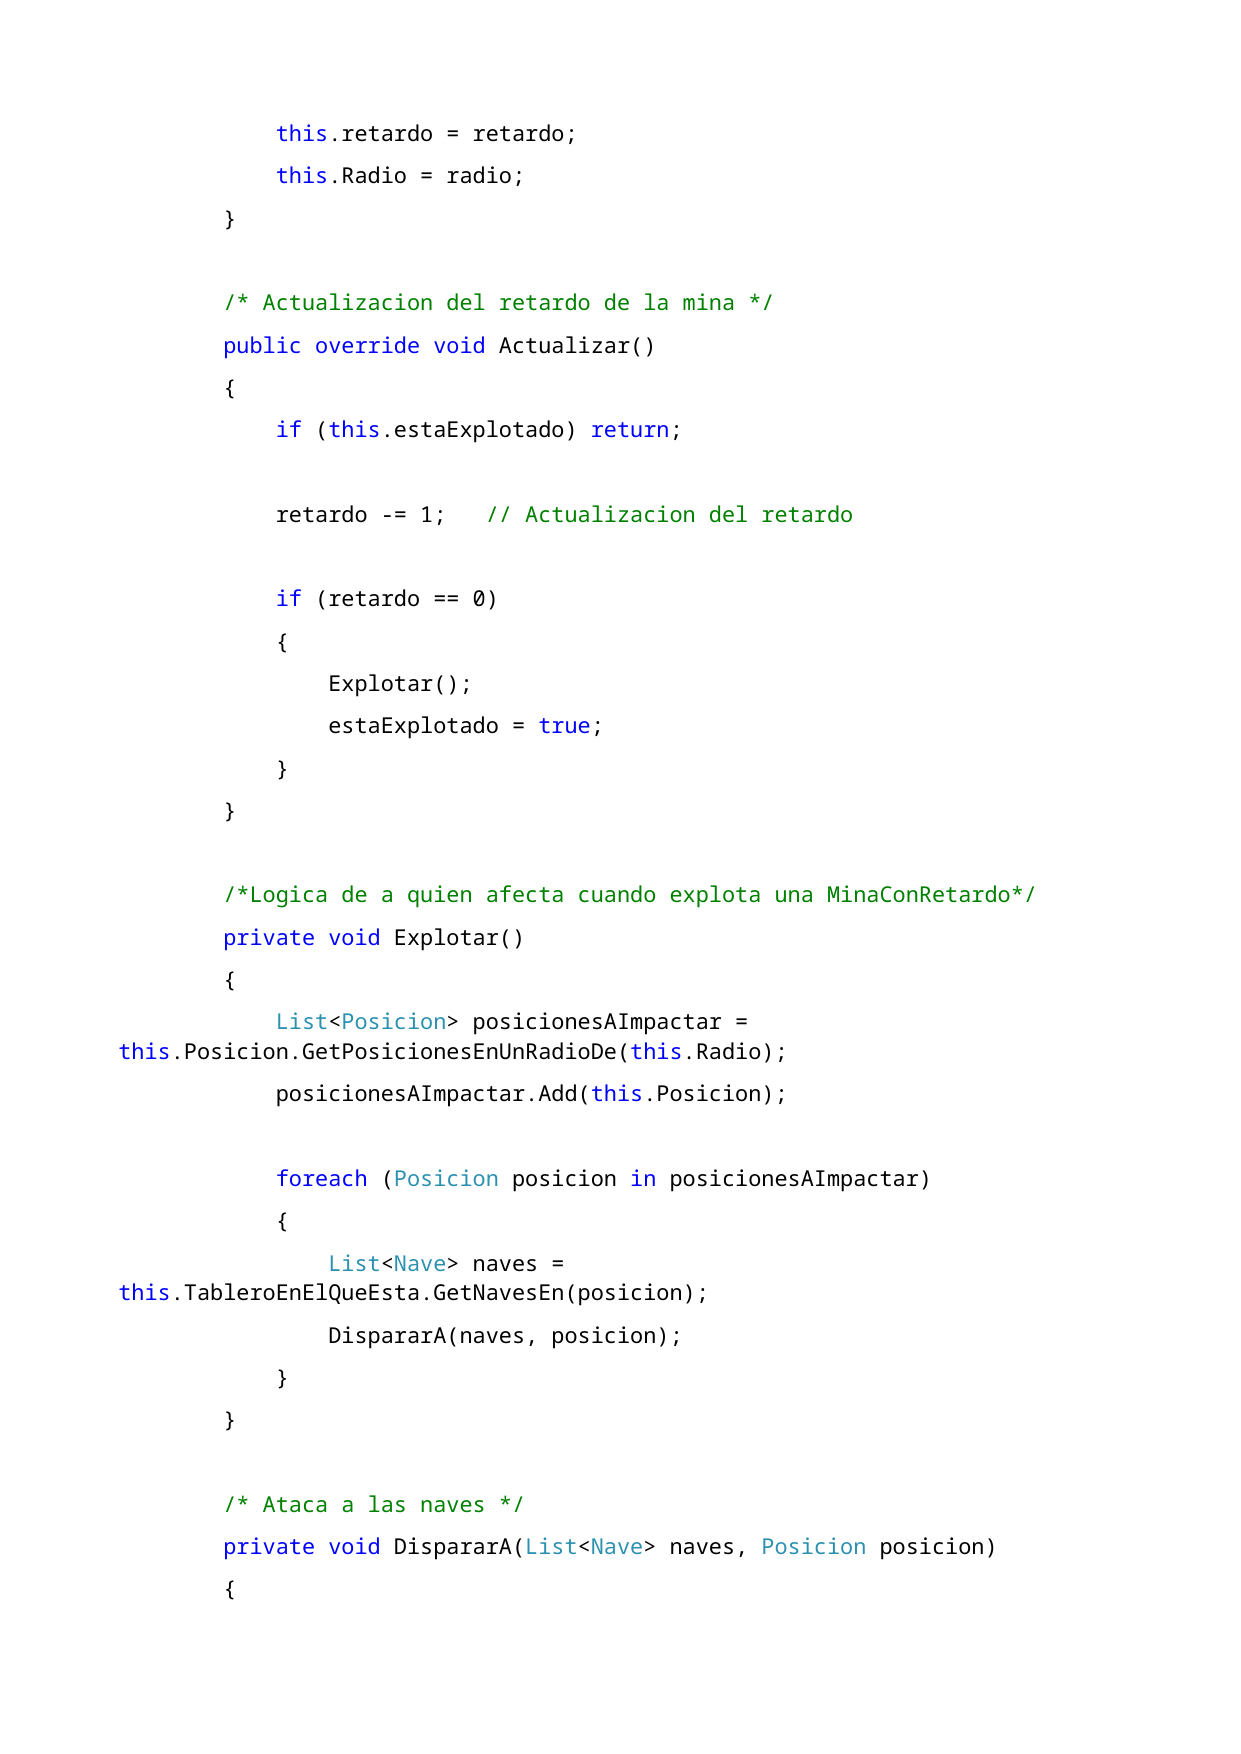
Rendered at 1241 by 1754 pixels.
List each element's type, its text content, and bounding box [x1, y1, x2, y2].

text { [118, 372, 1122, 402]
text posicionesAImpactar.Add(this.Posicion); [118, 1078, 1122, 1108]
text List<Posicion> posicionesAImpactar = this.Posicion.GetPosicionesEnUnRadioDe(this.Radio); [118, 1006, 1122, 1066]
text } [118, 752, 1122, 782]
text this.Radio = radio; [118, 160, 1122, 190]
text } [118, 203, 1122, 232]
text DispararA(naves, posicion); [118, 1319, 1122, 1349]
text } [118, 1362, 1122, 1392]
text estaExplotado = true; [118, 710, 1122, 740]
text retardo -= 1; // Actualizacion del retardo [118, 499, 1122, 528]
text this.retardo = retardo; [118, 118, 1122, 148]
text } [118, 1404, 1122, 1434]
text Explotar(); [118, 668, 1122, 698]
text { [118, 964, 1122, 994]
text public override void Actualizar() [118, 329, 1122, 359]
text /* Actualizacion del retardo de la mina */ [118, 287, 1122, 317]
text /* Ataca a las naves */ [118, 1489, 1122, 1518]
text private void DispararA(List<Nave> naves, Posicion posicion) [118, 1531, 1122, 1561]
text { [118, 1205, 1122, 1235]
text if (this.estaExplotado) return; [118, 414, 1122, 444]
text /*Logica de a quien afecta cuando explota una MinaConRetardo*/ [118, 879, 1122, 909]
text foreach (Posicion posicion in posicionesAImpactar) [118, 1163, 1122, 1193]
text if (retardo == 0) [118, 583, 1122, 613]
text { [118, 626, 1122, 655]
text } [118, 795, 1122, 824]
text { [118, 1573, 1122, 1603]
text List<Nave> naves = this.TableroEnElQueEsta.GetNavesEn(posicion); [118, 1247, 1122, 1307]
text private void Explotar() [118, 922, 1122, 951]
